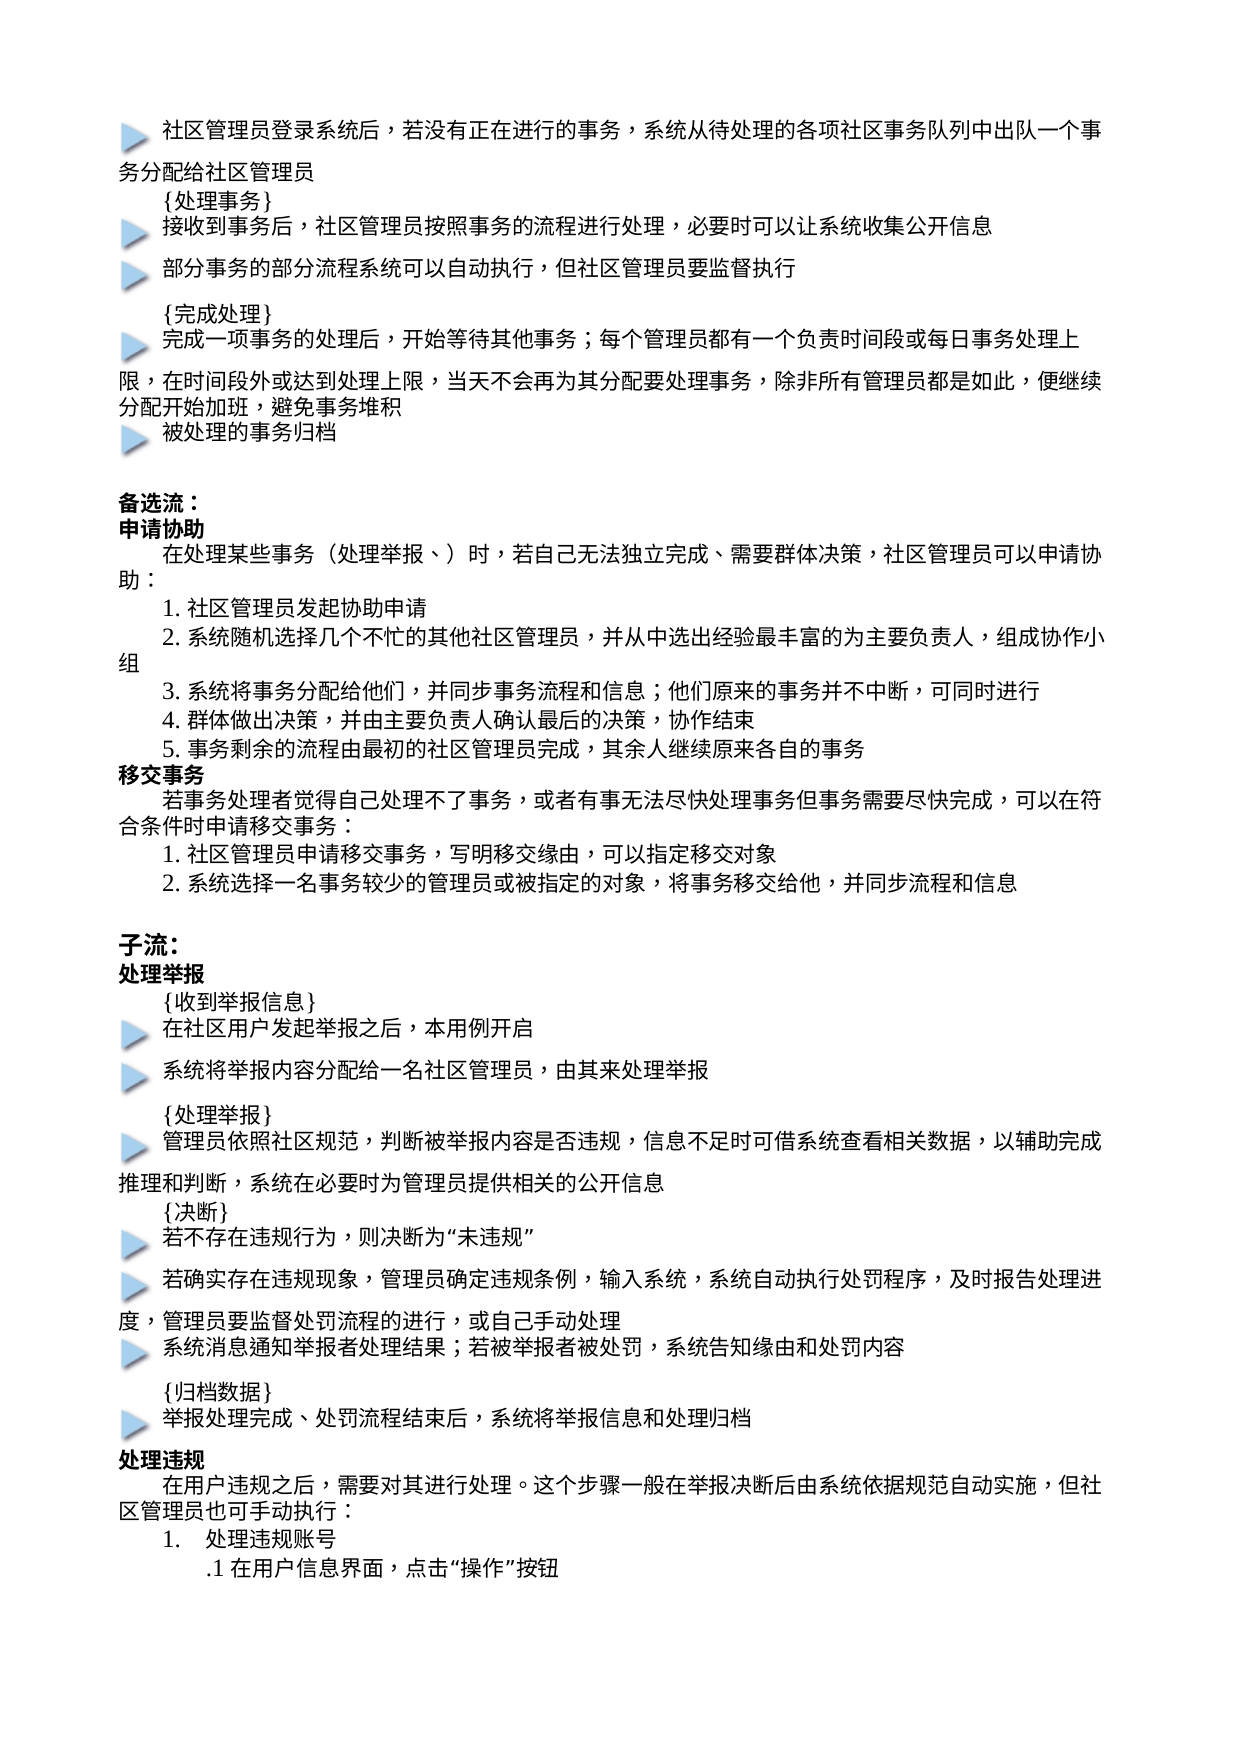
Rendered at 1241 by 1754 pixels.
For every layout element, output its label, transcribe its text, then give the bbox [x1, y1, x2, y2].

picture [119, 1406, 155, 1447]
list 系统将举报内容分配给一名社区管理员，由其来处理举报 [118, 1058, 1122, 1100]
picture [119, 1226, 155, 1267]
text 2. 系统选择一名事务较少的管理员或被指定的对象，将事务移交给他，并同步流程和信息 [118, 868, 1122, 897]
list 举报处理完成、处罚流程结束后，系统将举报信息和处理归档 [118, 1406, 1122, 1448]
list 1. 社区管理员发起协助申请 [118, 593, 1122, 622]
text 在用户违规之后，需要对其进行处理。这个步骤一般在举报决断后由系统依据规范自动实施，但社区管理员也可手动执行： [118, 1473, 1122, 1524]
picture [119, 1059, 155, 1100]
list 系统消息通知举报者处理结果；若被举报者被处罚，系统告知缘由和处罚内容 [118, 1335, 1122, 1377]
text {收到举报信息} [118, 987, 1122, 1016]
list 管理员依照社区规范，判断被举报内容是否违规，信息不足时可借系统查看相关数据，以辅助完成推理和判断，系统在必要时为管理员提供相关的公开信息 [118, 1129, 1122, 1197]
picture [119, 1335, 155, 1376]
text 处理违规 [118, 1448, 1122, 1473]
list 部分事务的部分流程系统可以自动执行，但社区管理员要监督执行 [118, 257, 1122, 299]
picture [119, 1016, 155, 1057]
list 若确实存在违规现象，管理员确定违规条例，输入系统，系统自动执行处罚程序，及时报告处理进度，管理员要监督处罚流程的进行，或自己手动处理 [118, 1267, 1122, 1335]
list 5. 事务剩余的流程由最初的社区管理员完成，其余人继续原来各自的事务 [118, 734, 1122, 763]
text {决断} [118, 1197, 1122, 1225]
list 4. 群体做出决策，并由主要负责人确认最后的决策，协作结束 [118, 705, 1122, 734]
text 若事务处理者觉得自己处理不了事务，或者有事无法尽快处理事务但事务需要尽快完成，可以在符合条件时申请移交事务： [118, 788, 1122, 839]
list 完成一项事务的处理后，开始等待其他事务；每个管理员都有一个负责时间段或每日事务处理上限，在时间段外或达到处理上限，当天不会再为其分配要处理事务，除非所有管理员都是如此，便继续分配开始加班，避免事务堆积 [118, 327, 1122, 421]
text 处理举报 [118, 962, 1122, 987]
list 处理违规账号 [118, 1524, 1122, 1553]
picture [119, 119, 155, 160]
text 在处理某些事务（处理举报、）时，若自己无法独立完成、需要群体决策，社区管理员可以申请协助： [118, 542, 1122, 593]
list 3. 系统将事务分配给他们，并同步事务流程和信息；他们原来的事务并不中断，可同时进行 [118, 676, 1122, 705]
text 申请协助 [118, 517, 1122, 542]
picture [119, 1129, 155, 1170]
picture [119, 215, 155, 256]
text 移交事务 [118, 763, 1122, 788]
list 被处理的事务归档 [118, 421, 1122, 463]
list 接收到事务后，社区管理员按照事务的流程进行处理，必要时可以让系统收集公开信息 [118, 214, 1122, 257]
text 备选流： [118, 491, 1122, 517]
list 社区管理员登录系统后，若没有正在进行的事务，系统从待处理的各项社区事务队列中出队一个事务分配给社区管理员 [118, 118, 1122, 186]
text {归档数据} [118, 1377, 1122, 1406]
text .1 在用户信息界面，点击“操作”按钮 [118, 1553, 1122, 1582]
text {处理举报} [118, 1100, 1122, 1129]
picture [119, 257, 155, 298]
picture [119, 328, 155, 369]
list 若不存在违规行为，则决断为“未违规” [118, 1225, 1122, 1267]
list 1. 社区管理员申请移交事务，写明移交缘由，可以指定移交对象 [118, 839, 1122, 868]
text {完成处理} [118, 299, 1122, 327]
text {处理事务} [118, 186, 1122, 214]
list 2. 系统随机选择几个不忙的其他社区管理员，并从中选出经验最丰富的为主要负责人，组成协作小组 [118, 622, 1122, 676]
list 在社区用户发起举报之后，本用例开启 [118, 1016, 1122, 1058]
text 子流： [118, 926, 1122, 962]
picture [119, 1268, 155, 1309]
picture [119, 421, 155, 462]
